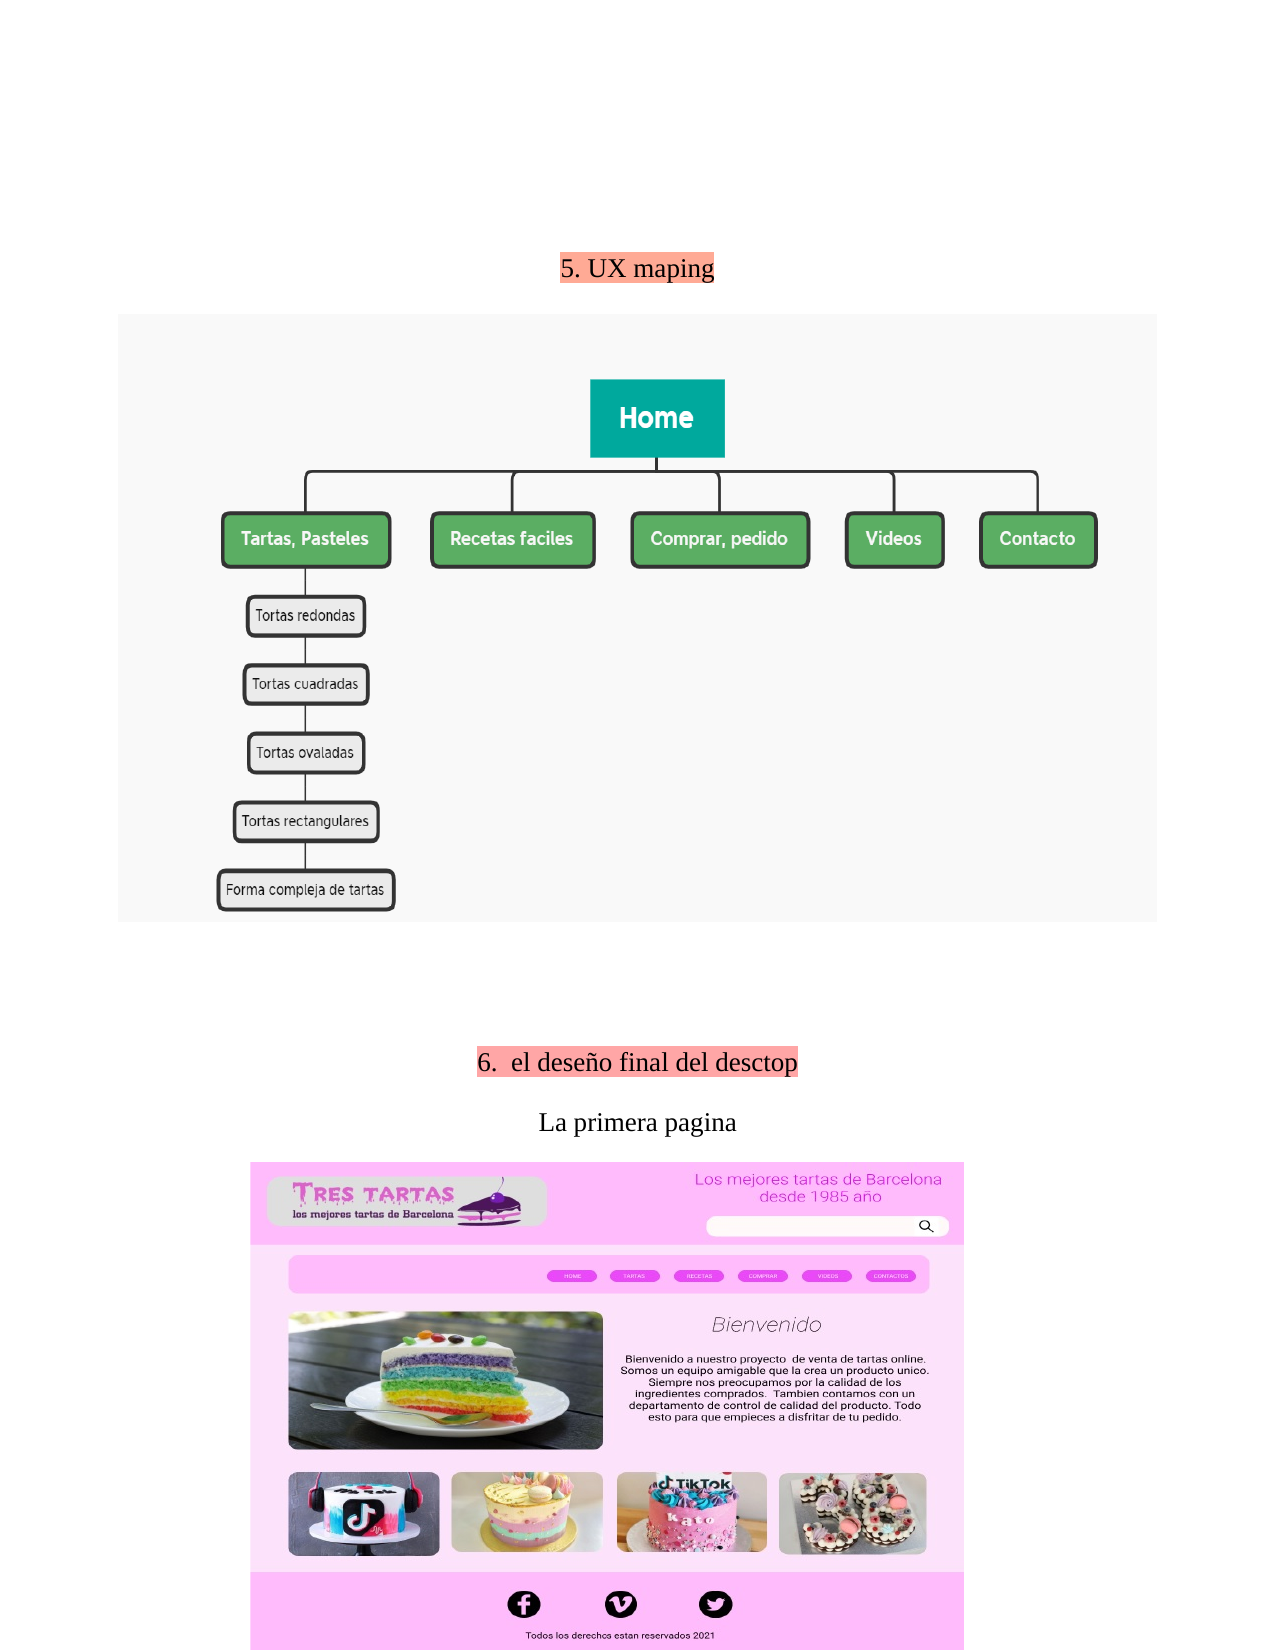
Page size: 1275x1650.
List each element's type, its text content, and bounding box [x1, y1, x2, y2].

picture [250, 1162, 964, 1650]
text 5. UX maping [118, 252, 1157, 283]
picture [118, 314, 1157, 922]
text 6. el deseño final del desctop [118, 1046, 1157, 1077]
text La primera pagina [118, 1106, 1157, 1137]
